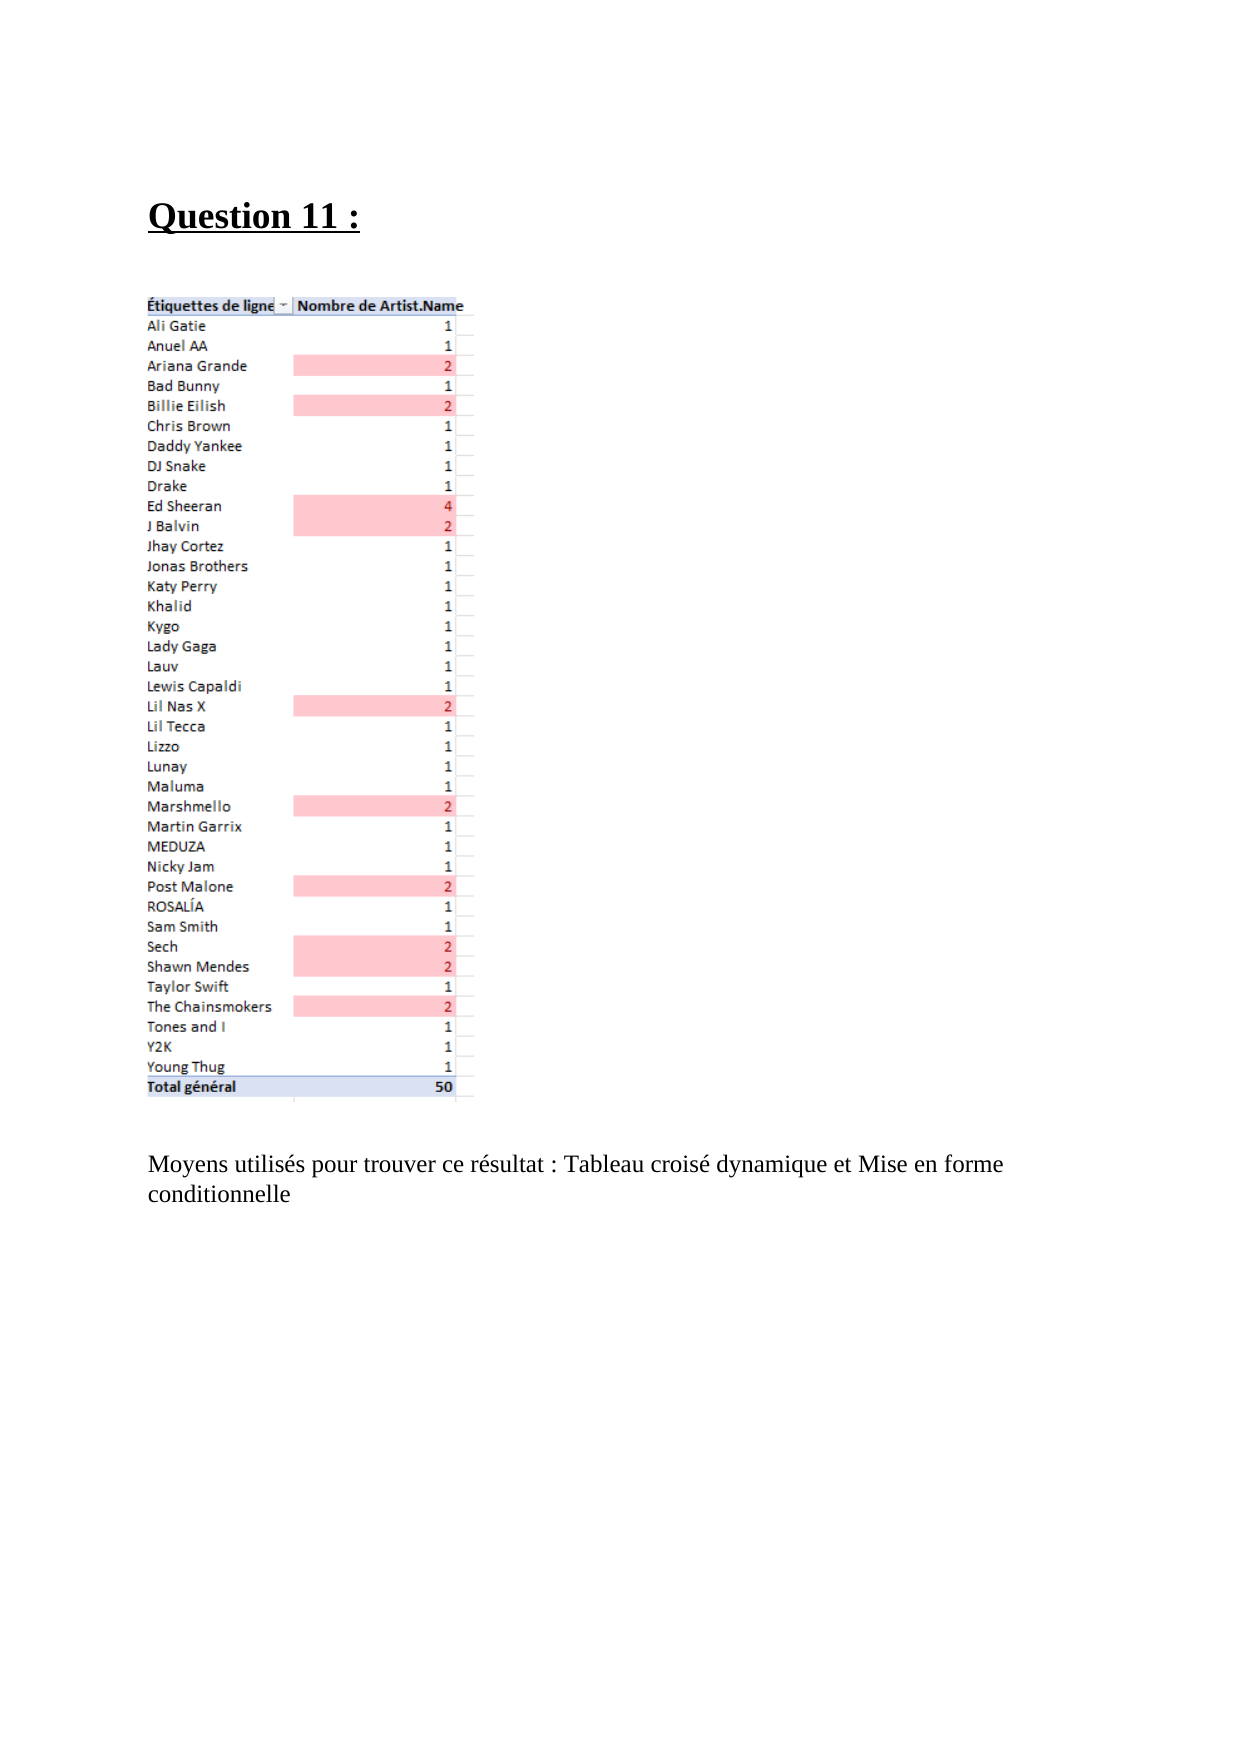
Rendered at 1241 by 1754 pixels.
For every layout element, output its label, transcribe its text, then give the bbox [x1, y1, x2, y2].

text Moyens utilisés pour trouver ce résultat : Tableau croisé dynamique et Mise en forme conditionnelle [148, 1119, 1093, 1207]
text Question 11 : [148, 194, 1093, 1102]
